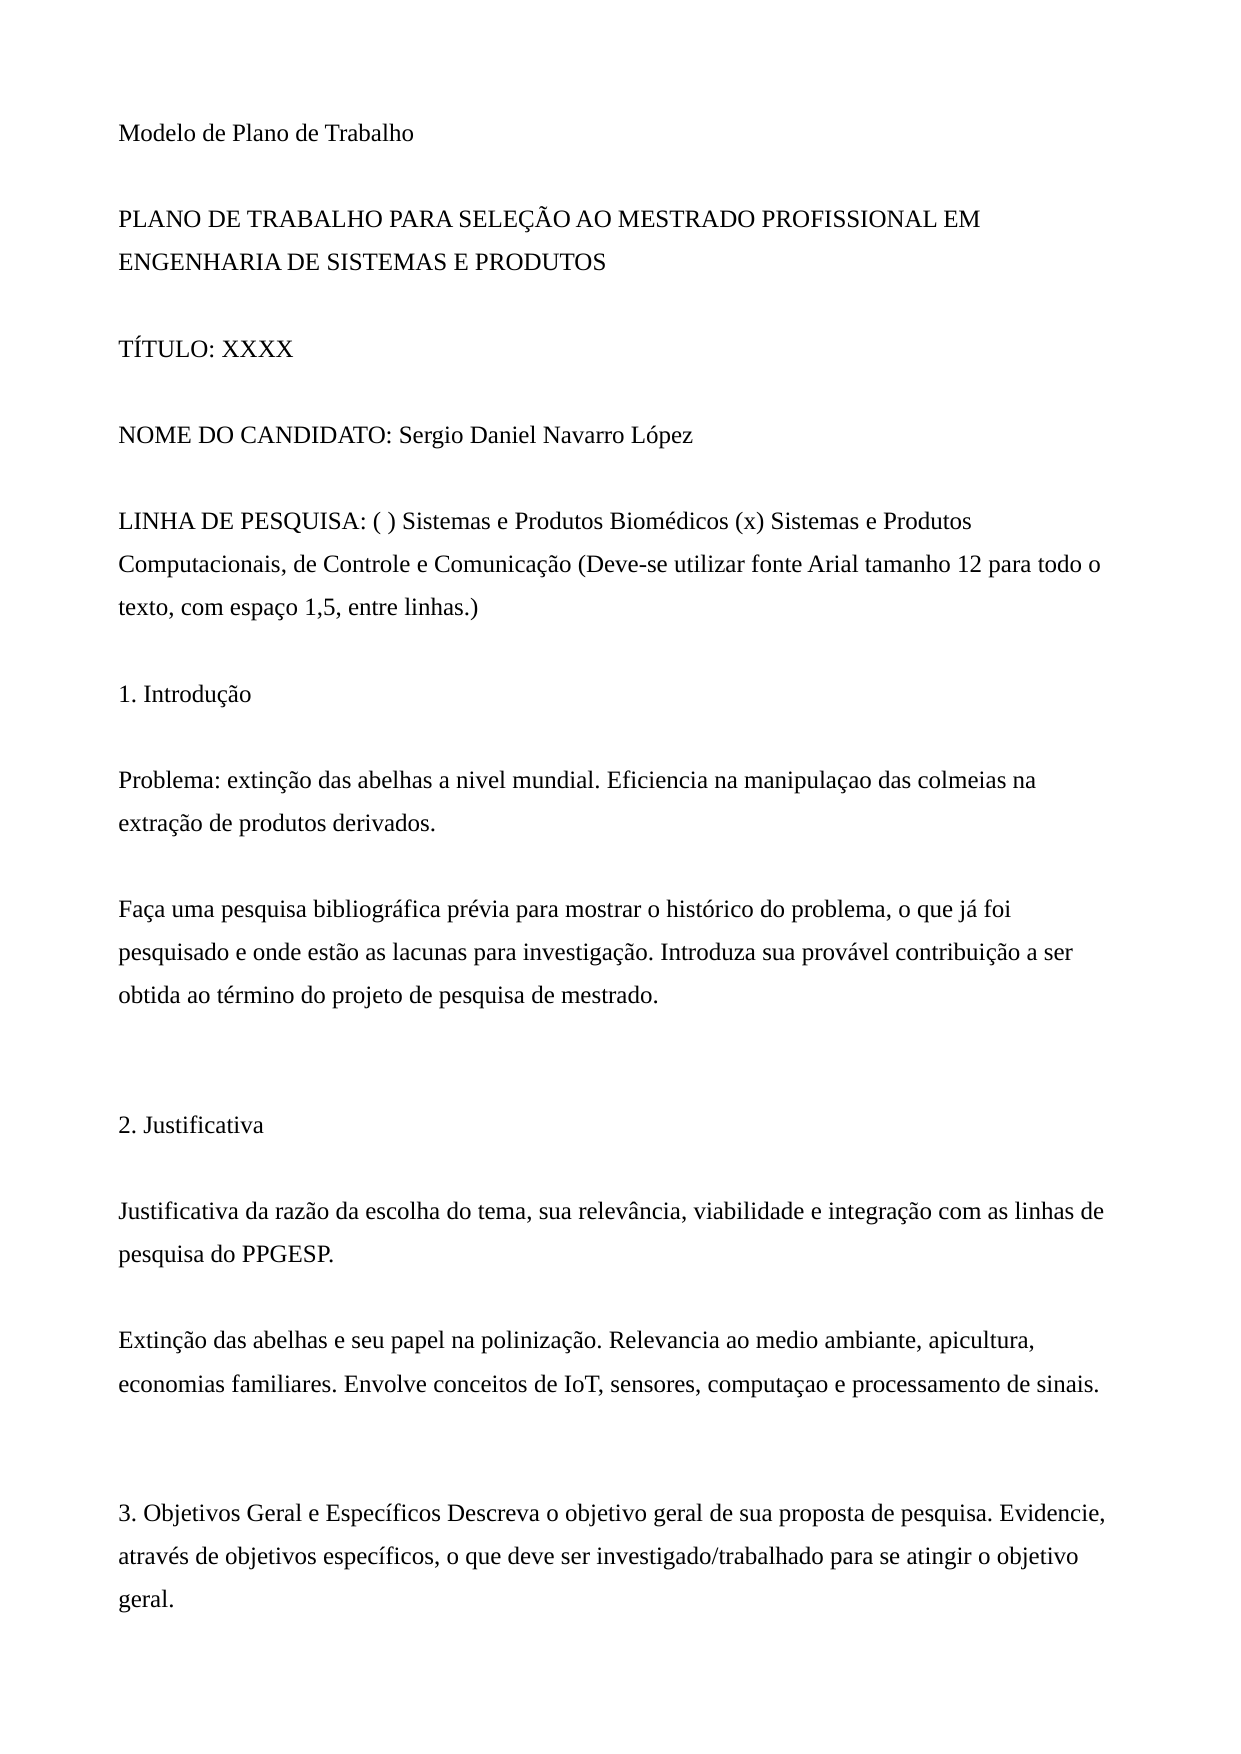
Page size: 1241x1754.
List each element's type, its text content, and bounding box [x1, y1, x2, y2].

text LINHA DE PESQUISA: ( ) Sistemas e Produtos Biomédicos (x) Sistemas e Produtos Computacionais, de Controle e Comunicação (Deve-se utilizar fonte Arial tamanho 12 para todo o texto, com espaço 1,5, entre linhas.) [118, 506, 1122, 621]
text PLANO DE TRABALHO PARA SELEÇÃO AO MESTRADO PROFISSIONAL EM ENGENHARIA DE SISTEMAS E PRODUTOS [118, 204, 1122, 276]
text Faça uma pesquisa bibliográfica prévia para mostrar o histórico do problema, o que já foi pesquisado e onde estão as lacunas para investigação. Introduza sua provável contribuição a ser obtida ao término do projeto de pesquisa de mestrado. [118, 894, 1122, 1009]
text Extinção das abelhas e seu papel na polinização. Relevancia ao medio ambiante, apicultura, economias familiares. Envolve conceitos de IoT, sensores, computaçao e processamento de sinais. [118, 1326, 1122, 1397]
text 1. Introdução [118, 679, 1122, 707]
text Justificativa da razão da escolha do tema, sua relevância, viabilidade e integração com as linhas de pesquisa do PPGESP. [118, 1196, 1122, 1268]
text 2. Justificativa [118, 1110, 1122, 1139]
text Problema: extinção das abelhas a nivel mundial. Eficiencia na manipulaçao das colmeias na extração de produtos derivados. [118, 765, 1122, 837]
text NOME DO CANDIDATO: Sergio Daniel Navarro López [118, 420, 1122, 449]
text Modelo de Plano de Trabalho [118, 118, 1122, 147]
text TÍTULO: XXXX [118, 334, 1122, 362]
text 3. Objetivos Geral e Específicos Descreva o objetivo geral de sua proposta de pesquisa. Evidencie, através de objetivos específicos, o que deve ser investigado/trabalhado para se atingir o objetivo geral. [118, 1498, 1122, 1613]
